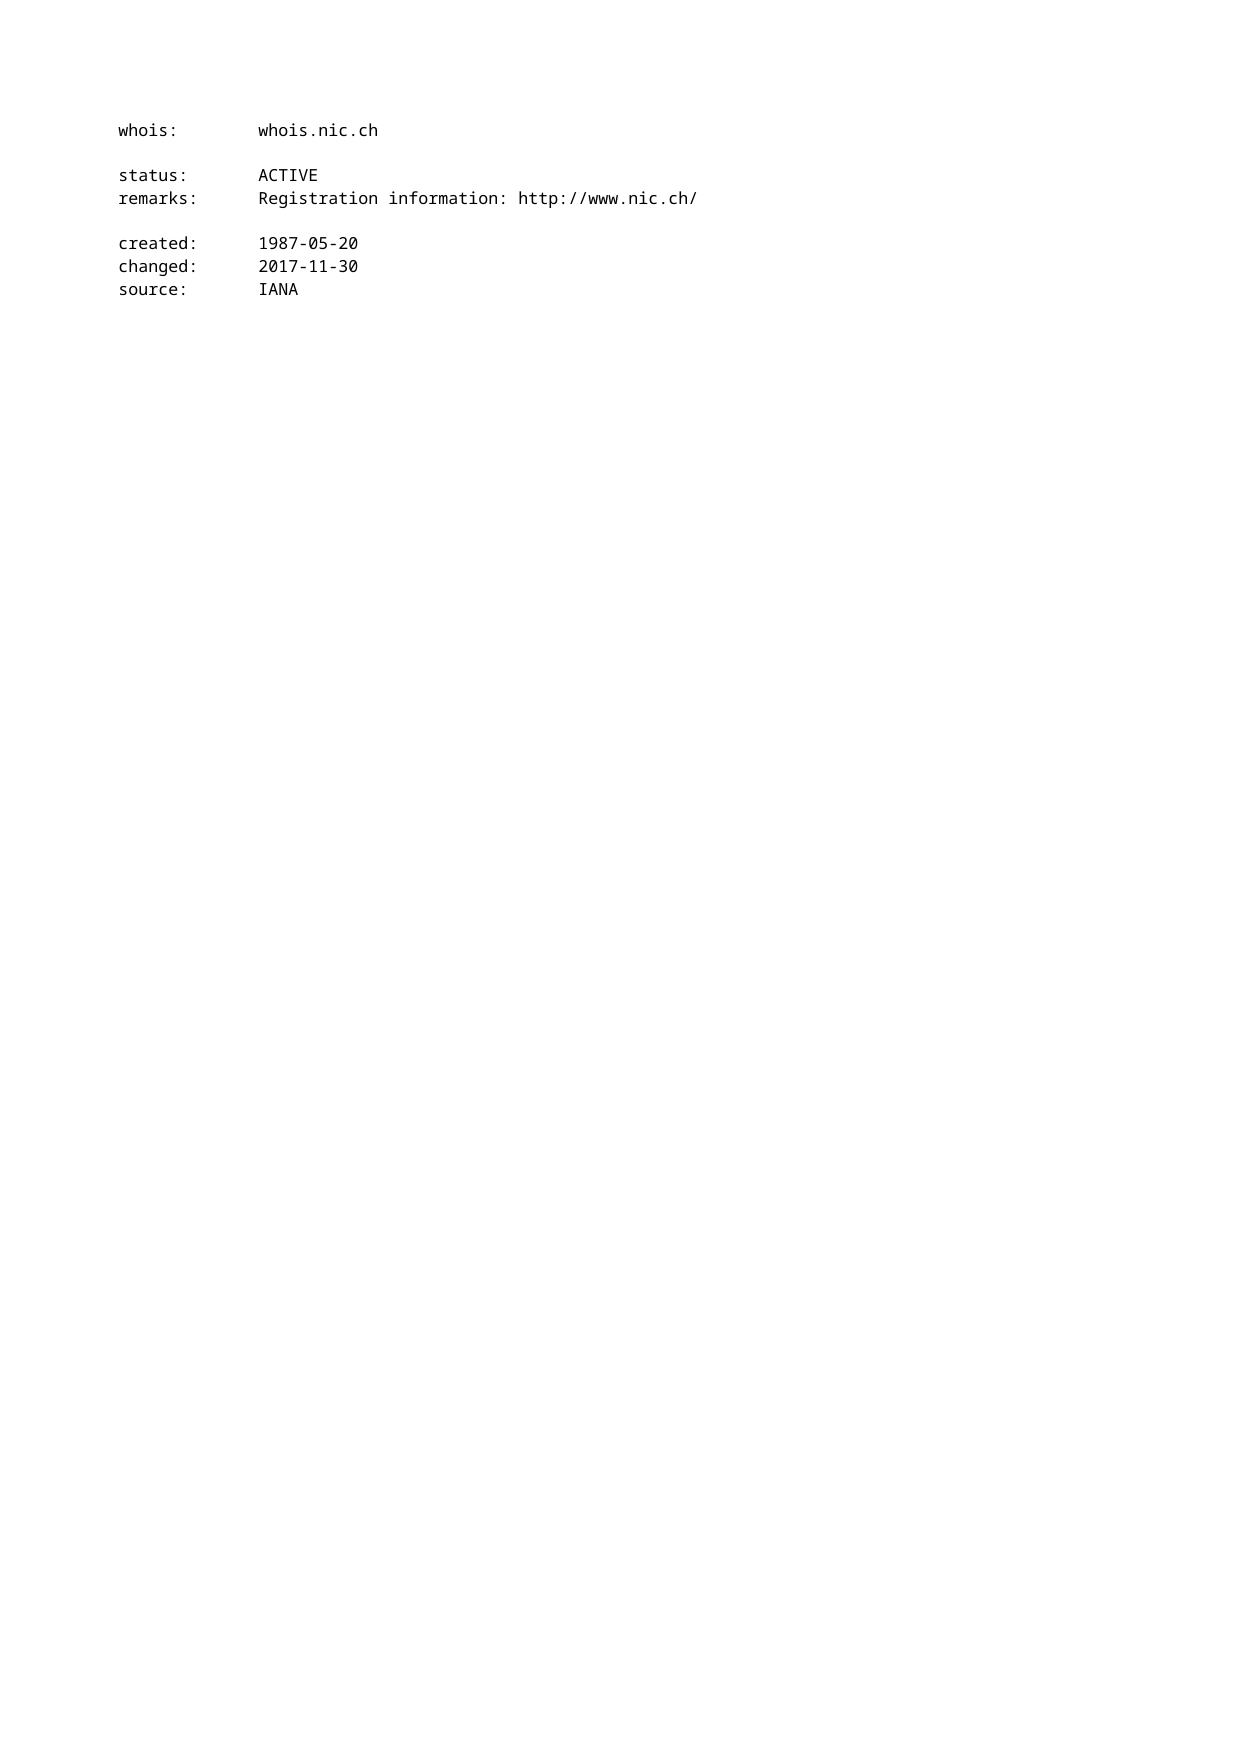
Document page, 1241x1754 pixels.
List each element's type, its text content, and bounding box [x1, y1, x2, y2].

text whois: whois.nic.ch status: ACTIVE remarks: Registration information: http://www.nic.ch/ created: 1987-05-20 changed: 2017-11-30 source: IANA [118, 118, 1122, 345]
